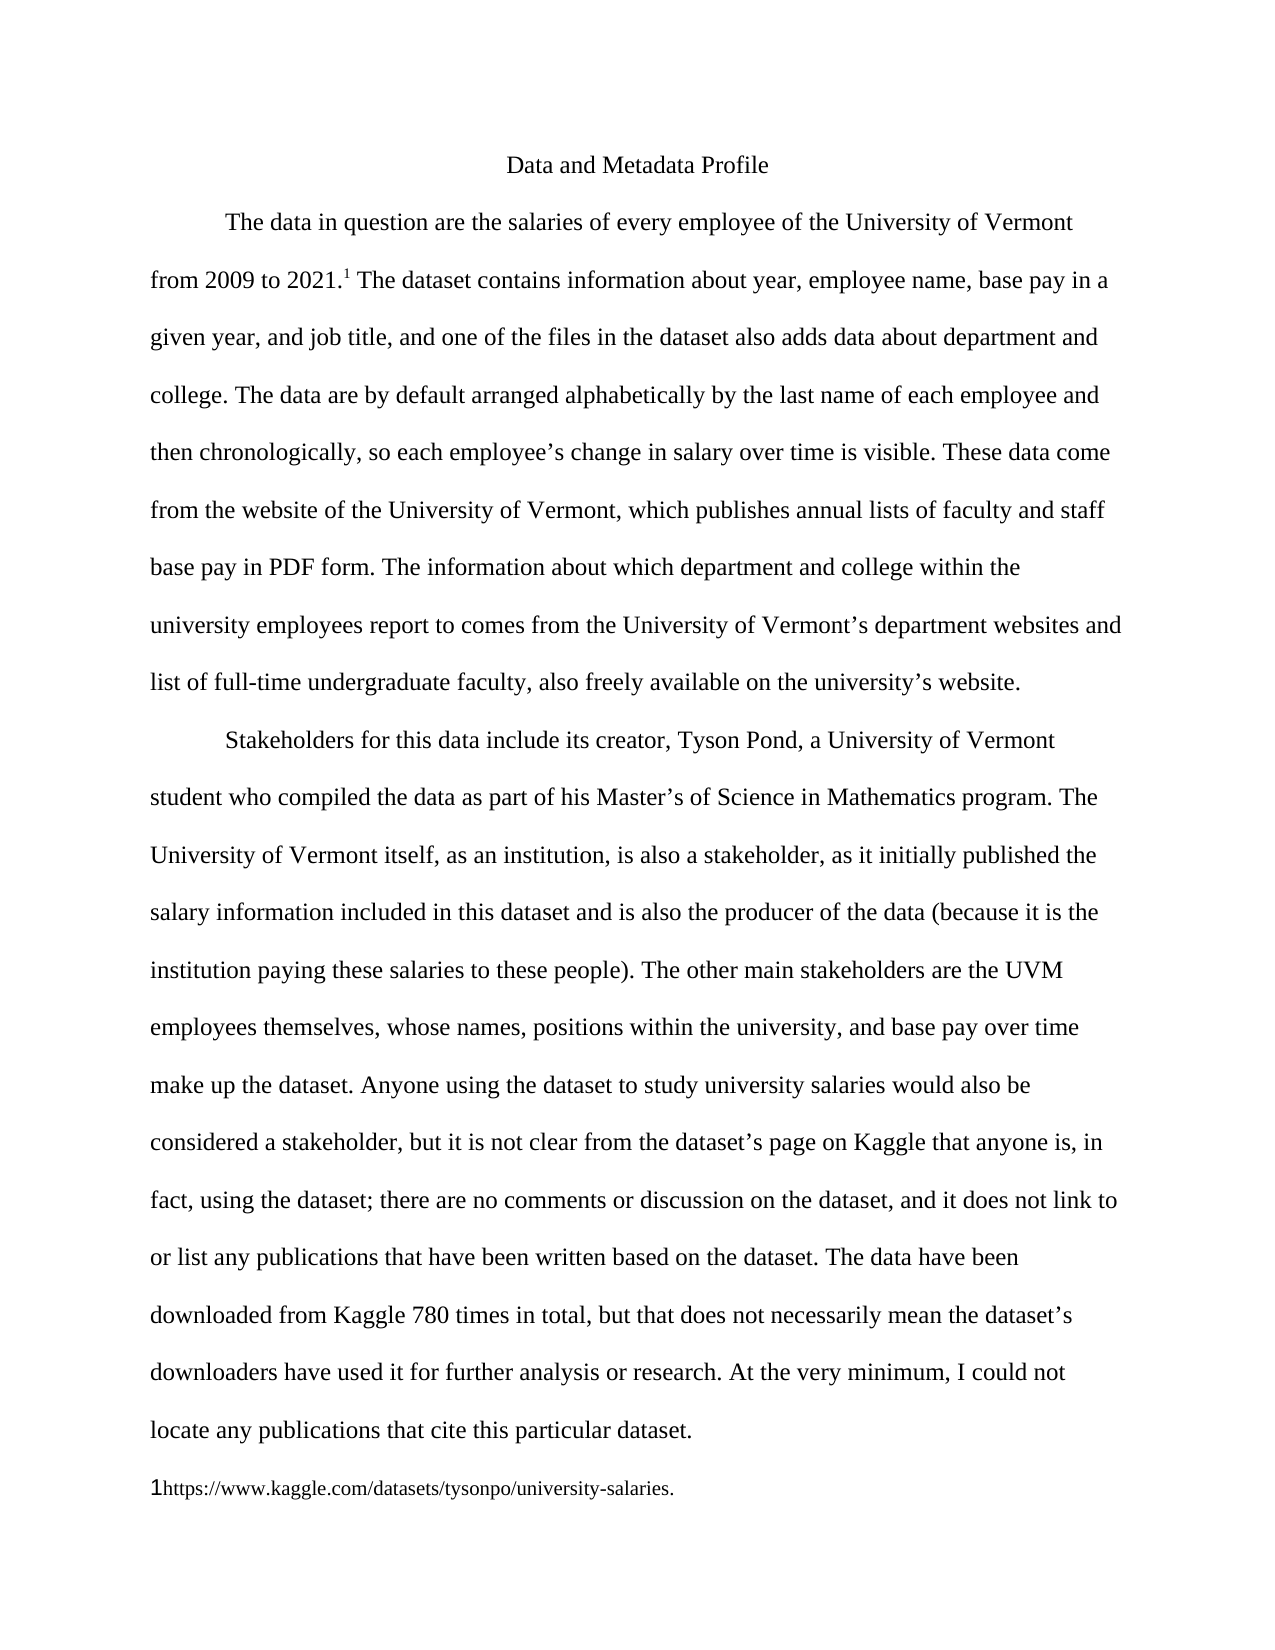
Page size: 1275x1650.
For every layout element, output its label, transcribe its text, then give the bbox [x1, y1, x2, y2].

text The data in question are the salaries of every employee of the University of Vermont from 2009 to 2021. The dataset contains information about year, employee name, base pay in a given year, and job title, and one of the files in the dataset also adds data about department and college. The data are by default arranged alphabetically by the last name of each employee and then chronologically, so each employee’s change in salary over time is visible. These data come from the website of the University of Vermont, which publishes annual lists of faculty and staff base pay in PDF form. The information about which department and college within the university employees report to comes from the University of Vermont’s department websites and list of full-time undergraduate faculty, also freely available on the university’s website. [150, 207, 1125, 696]
text Data and Metadata Profile [150, 150, 1125, 179]
text Stakeholders for this data include its creator, Tyson Pond, a University of Vermont student who compiled the data as part of his Master’s of Science in Mathematics program. The University of Vermont itself, as an institution, is also a stakeholder, as it initially published the salary information included in this dataset and is also the producer of the data (because it is the institution paying these salaries to these people). The other main stakeholders are the UVM employees themselves, whose names, positions within the university, and base pay over time make up the dataset. Anyone using the dataset to study university salaries would also be considered a stakeholder, but it is not clear from the dataset’s page on Kaggle that anyone is, in fact, using the dataset; there are no comments or discussion on the dataset, and it does not link to or list any publications that have been written based on the dataset. The data have been downloaded from Kaggle 780 times in total, but that does not necessarily mean the dataset’s downloaders have used it for further analysis or research. At the very minimum, I could not locate any publications that cite this particular dataset. [150, 725, 1125, 1444]
text https://www.kaggle.com/datasets/tysonpo/university-salaries. [150, 1474, 1125, 1500]
